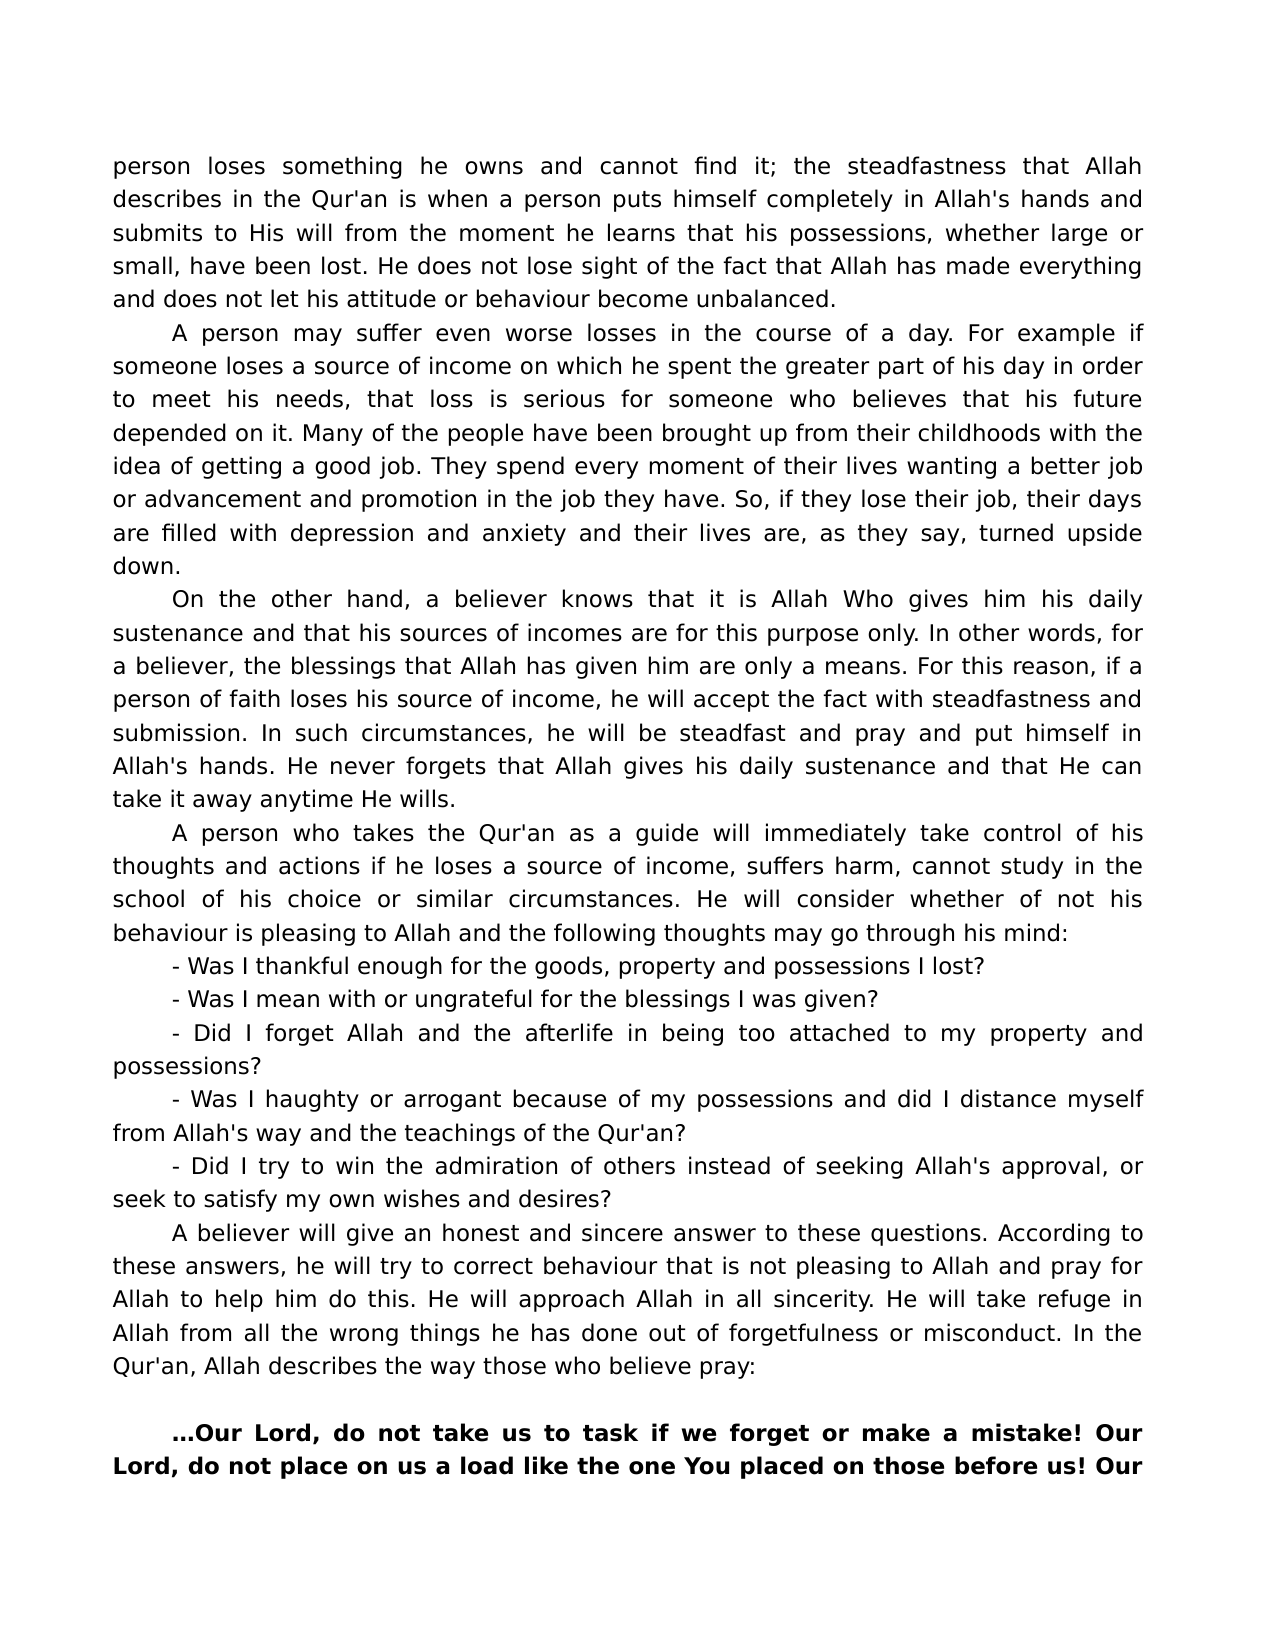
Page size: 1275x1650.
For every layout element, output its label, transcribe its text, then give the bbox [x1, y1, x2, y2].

text A person who takes the Qur'an as a guide will immediately take control of his thoughts and actions if he loses a source of income, suffers harm, cannot study in the school of his choice or similar circumstances. He will consider whether of not his behaviour is pleasing to Allah and the following thoughts may go through his mind: [112, 814, 1145, 948]
text - Did I try to win the admiration of others instead of seeking Allah's approval, or seek to satisfy my own wishes and desires? [112, 1148, 1145, 1214]
text - Was I mean with or ungrateful for the blessings I was given? [112, 981, 1145, 1014]
text A person may suffer even worse losses in the course of a day. For example if someone loses a source of income on which he spent the greater part of his day in order to meet his needs, that loss is serious for someone who believes that his future depended on it. Many of the people have been brought up from their childhoods with the idea of getting a good job. They spend every moment of their lives wanting a better job or advancement and promotion in the job they have. So, if they lose their job, their days are filled with depression and anxiety and their lives are, as they say, turned upside down. [112, 314, 1145, 581]
text - Was I haughty or arrogant because of my possessions and did I distance myself from Allah's way and the teachings of the Qur'an? [112, 1081, 1145, 1148]
text On the other hand, a believer knows that it is Allah Who gives him his daily sustenance and that his sources of incomes are for this purpose only. In other words, for a believer, the blessings that Allah has given him are only a means. For this reason, if a person of faith loses his source of income, he will accept the fact with steadfastness and submission. In such circumstances, he will be steadfast and pray and put himself in Allah's hands. He never forgets that Allah gives his daily sustenance and that He can take it away anytime He wills. [112, 581, 1145, 814]
text person loses something he owns and cannot find it; the steadfastness that Allah describes in the Qur'an is when a person puts himself completely in Allah's hands and submits to His will from the moment he learns that his possessions, whether large or small, have been lost. He does not lose sight of the fact that Allah has made everything and does not let his attitude or behaviour become unbalanced. [112, 148, 1145, 314]
text - Did I forget Allah and the afterlife in being too attached to my property and possessions? [112, 1014, 1145, 1081]
text …Our Lord, do not take us to task if we forget or make a mistake! Our Lord, do not place on us a load like the one You placed on those before us! Our [112, 1414, 1145, 1481]
text - Was I thankful enough for the goods, property and possessions I lost? [112, 948, 1145, 981]
text A believer will give an honest and sincere answer to these questions. According to these answers, he will try to correct behaviour that is not pleasing to Allah and pray for Allah to help him do this. He will approach Allah in all sincerity. He will take refuge in Allah from all the wrong things he has done out of forgetfulness or misconduct. In the Qur'an, Allah describes the way those who believe pray: [112, 1214, 1145, 1381]
